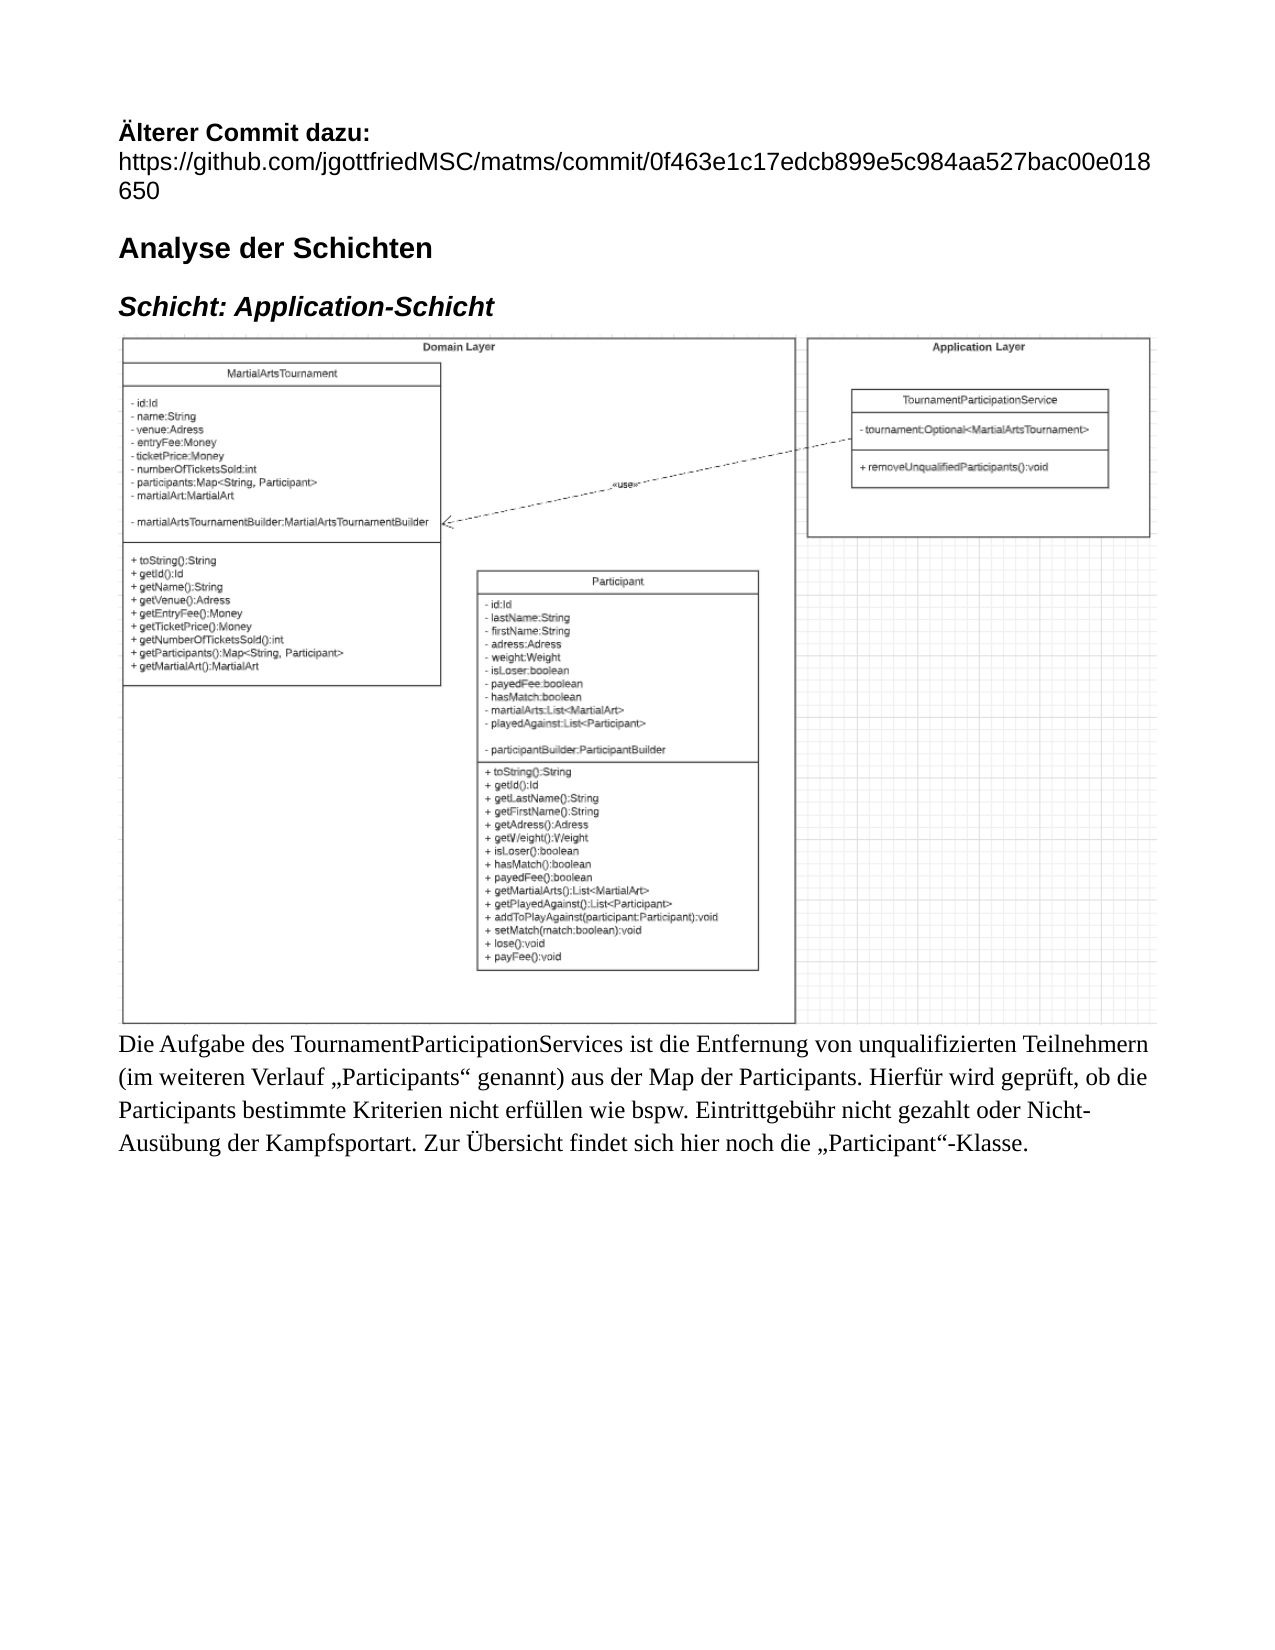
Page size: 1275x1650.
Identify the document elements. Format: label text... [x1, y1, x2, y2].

text Die Aufgabe des TournamentParticipationServices ist die Entfernung von unqualifizierten Teilnehmern (im weiteren Verlauf „Participants“ genannt) aus der Map der Participants. Hierfür wird geprüft, ob die Participants bestimmte Kriterien nicht erfüllen wie bspw. Eintrittgebühr nicht gezahlt oder Nicht-Ausübung der Kampfsportart. Zur Übersicht findet sich hier noch die „Participant“-Klasse. [118, 1025, 1157, 1157]
subtitle Analyse der Schichten [118, 231, 1157, 265]
subtitle Älterer Commit dazu: https://github.com/jgottfriedMSC/matms/commit/0f463e1c17edcb899e5c984aa527bac00e018650 [118, 118, 1157, 204]
picture [118, 334, 1157, 1025]
subtitle Schicht: Application-Schicht [118, 290, 1157, 322]
